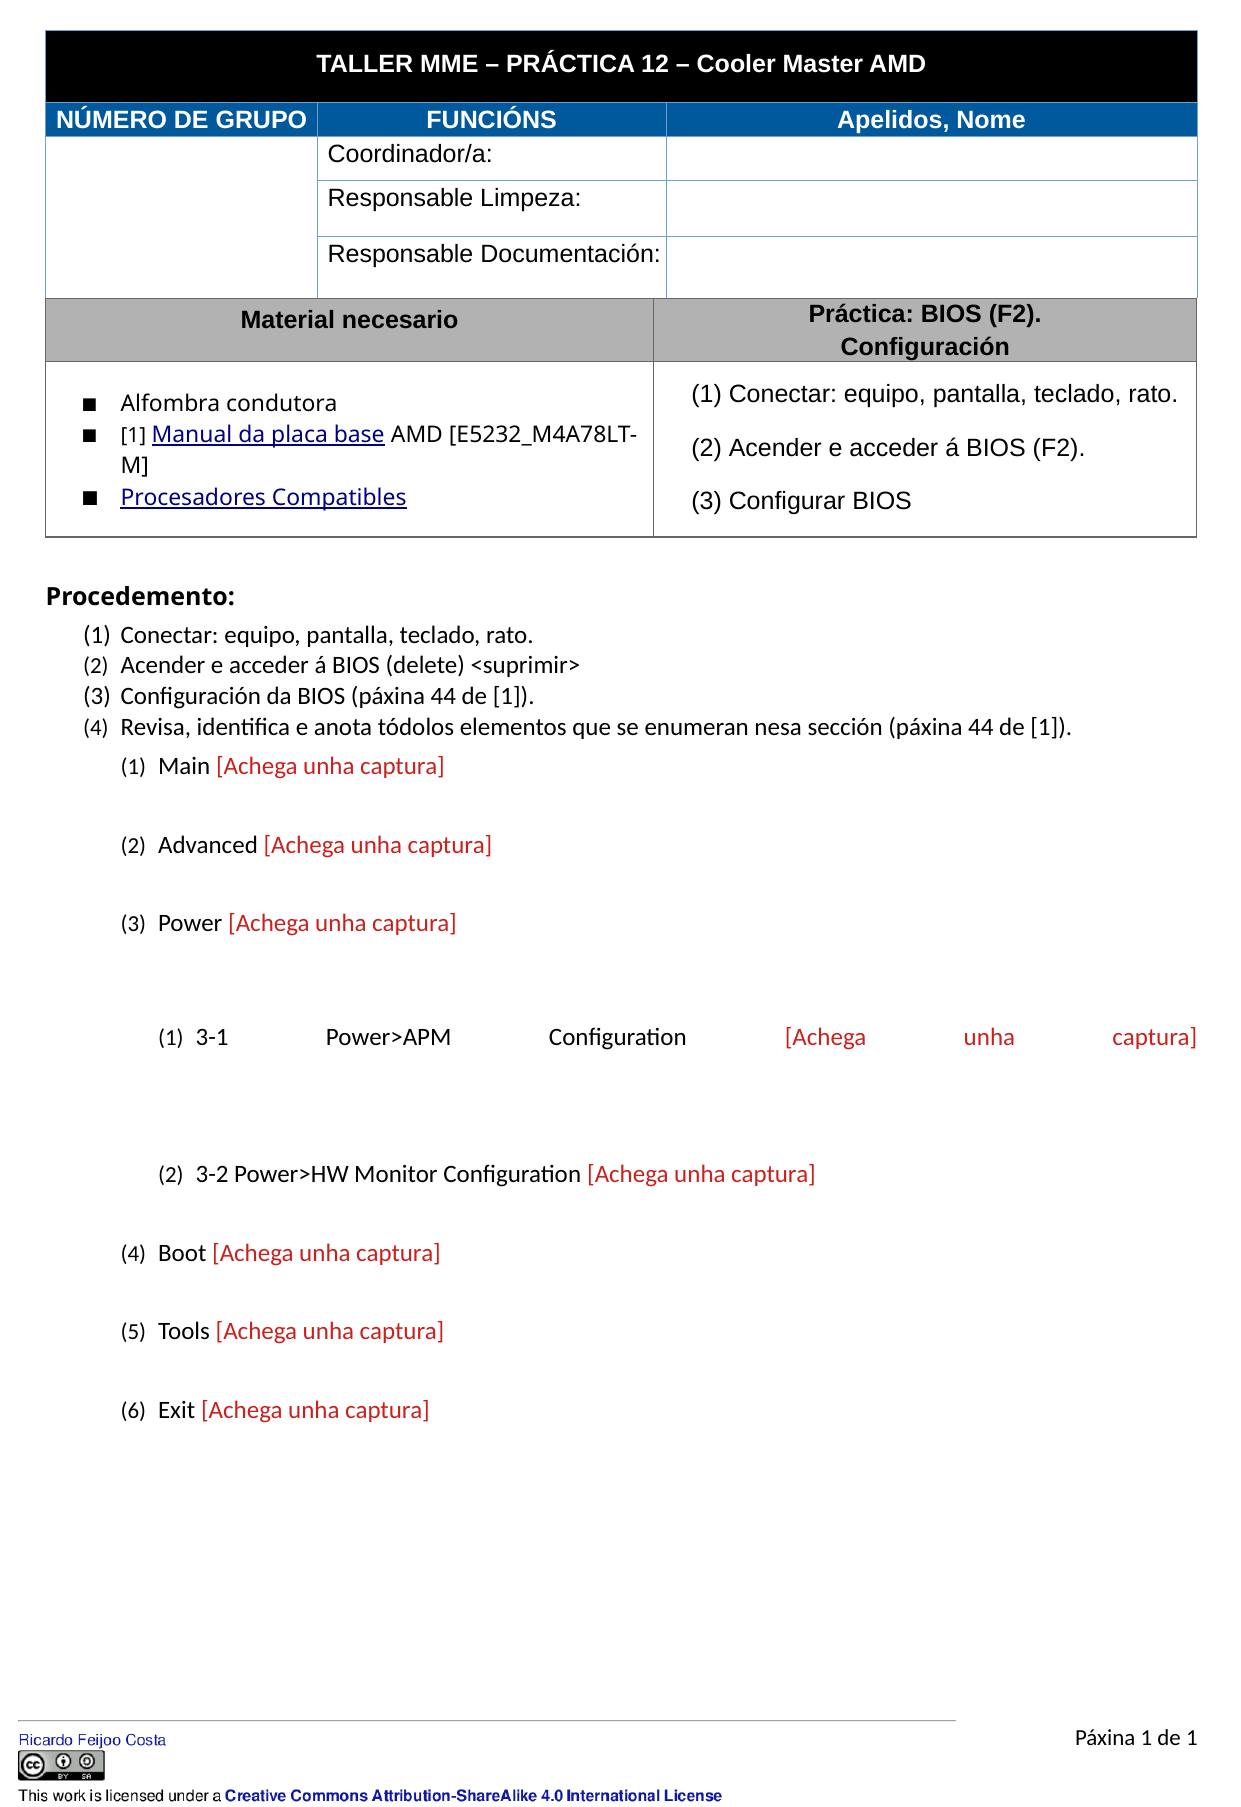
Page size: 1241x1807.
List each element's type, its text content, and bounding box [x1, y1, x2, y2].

list Conectar: equipo, pantalla, teclado, rato. [83, 619, 1197, 650]
list Revisa, identifica e anota tódolos elementos que se enumeran nesa sección (páxina 44 de [1]). [83, 711, 1197, 741]
table_cell NÚMERO DE GRUPO [46, 103, 317, 136]
table_cell [46, 137, 317, 297]
list Boot [Achega unha captura] [120, 1237, 1197, 1267]
table_cell FUNCIÓNS [318, 103, 666, 136]
table_cell [667, 237, 1197, 297]
table_cell Responsable Documentación: [318, 237, 666, 297]
list Tools [Achega unha captura] [120, 1316, 1197, 1346]
table_header TALLER MME – PRÁCTICA 12 – Cooler Master AMD [46, 31, 1197, 102]
list 3-1 Power>APM Configuration [Achega unha captura] [158, 1021, 1197, 1110]
table_cell Apelidos, Nome [667, 103, 1197, 136]
table_header Práctica: BIOS (F2). Configuración [654, 299, 1196, 361]
table_cell [667, 137, 1197, 180]
table_cell Responsable Limpeza: [318, 181, 666, 236]
list Configuración da BIOS (páxina 44 de [1]). [83, 680, 1197, 711]
table_cell Coordinador/a: [318, 137, 666, 180]
list Advanced [Achega unha captura] [120, 829, 1197, 859]
table_cell [667, 181, 1197, 236]
list Power [Achega unha captura] [120, 908, 1197, 938]
list Exit [Achega unha captura] [120, 1394, 1197, 1425]
table_cell Conectar: equipo, pantalla, teclado, rato. Acender e acceder á BIOS (F2). Configurar BIOS [654, 362, 1196, 536]
list 3-2 Power>HW Monitor Configuration [Achega unha captura] [158, 1158, 1197, 1188]
table_header Material necesario [46, 299, 653, 361]
list Main [Achega unha captura] [120, 750, 1197, 781]
list Acender e acceder á BIOS (delete) <suprimir> [83, 650, 1197, 680]
table_cell Alfombra condutora [1] Manual da placa base AMD [E5232_M4A78LT-M] Procesadores Compatibles [46, 362, 653, 536]
text Procedemento: [45, 578, 1197, 612]
picture [8, 1715, 957, 1806]
